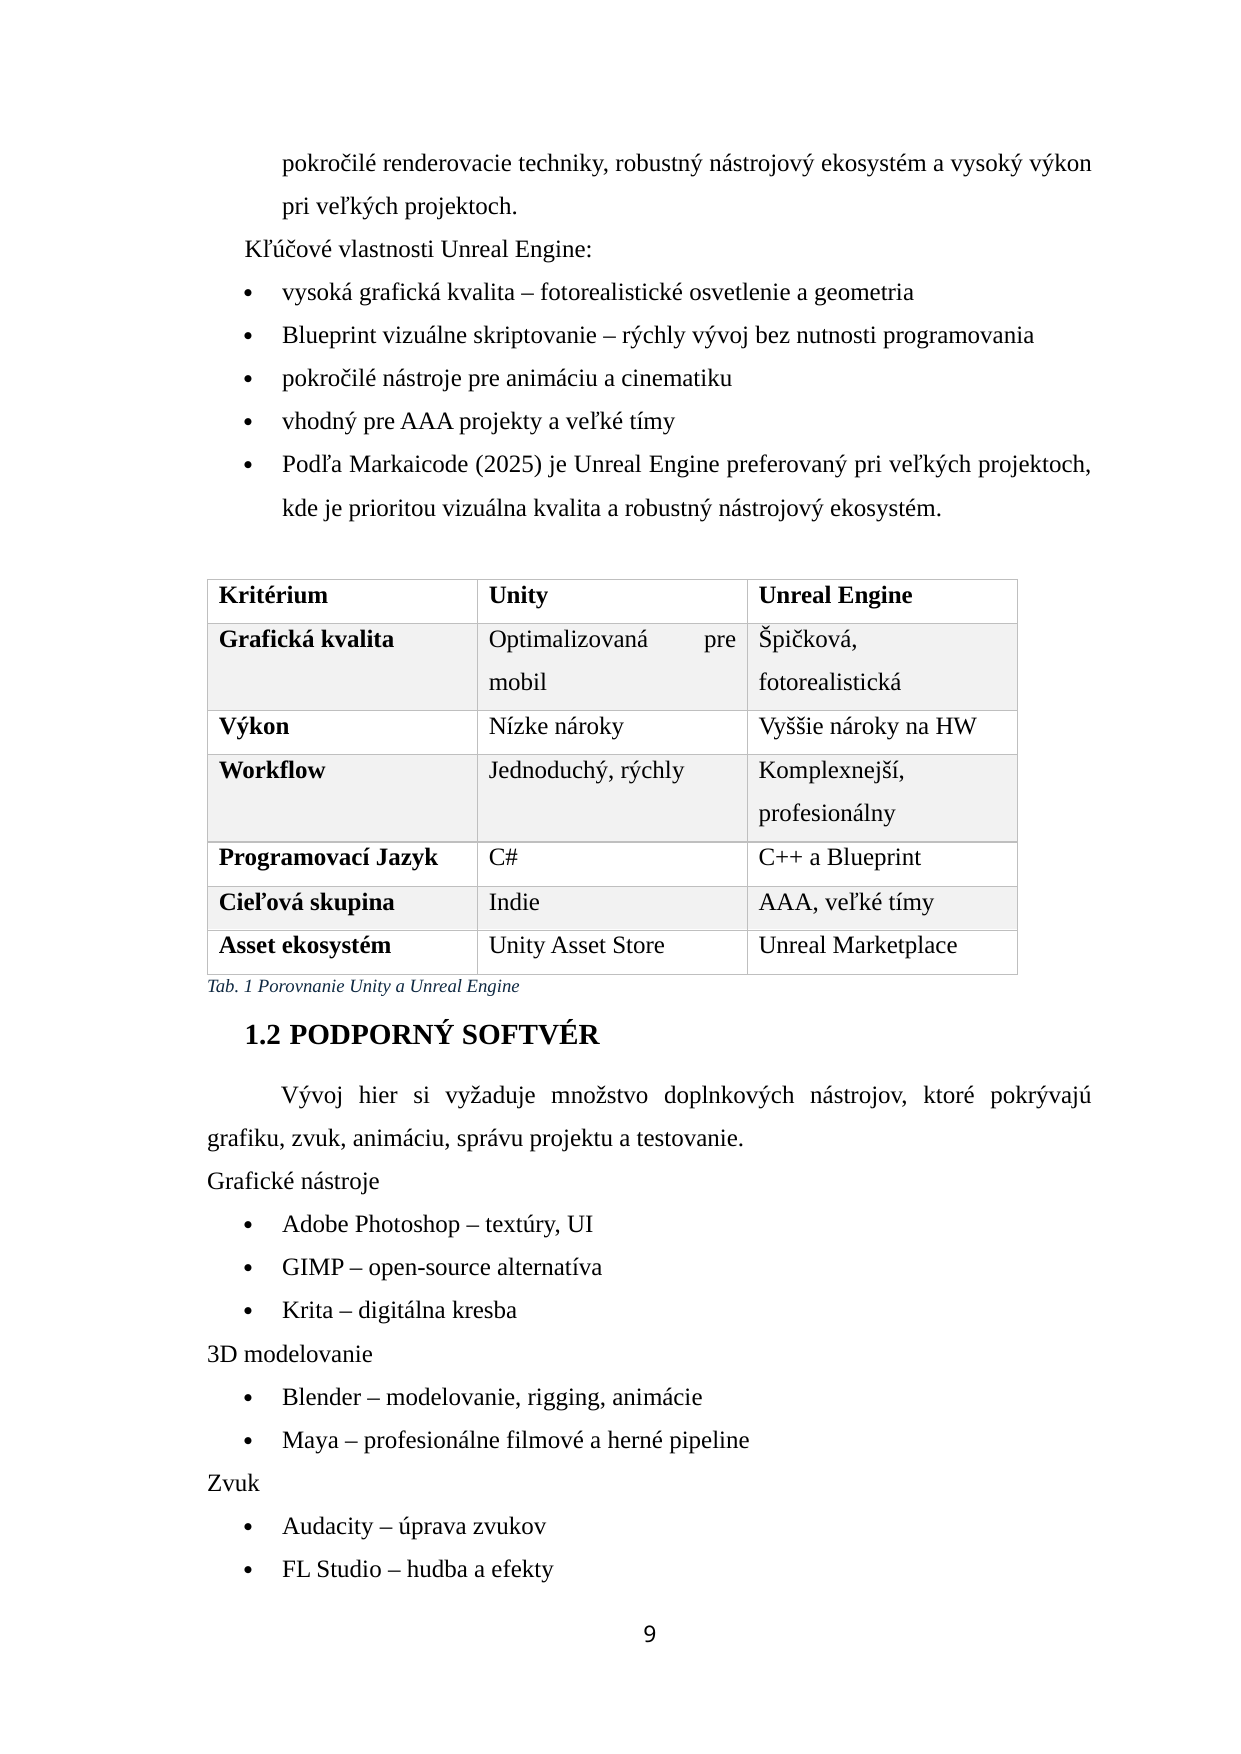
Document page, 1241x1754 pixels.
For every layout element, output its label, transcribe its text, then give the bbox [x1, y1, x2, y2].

table_cell Optimalizovaná pre mobil [478, 624, 747, 710]
text Zvuk [207, 1468, 1092, 1497]
list Blueprint vizuálne skriptovanie – rýchly vývoj bez nutnosti programovania [244, 320, 1092, 349]
list GIMP – open‑source alternatíva [244, 1252, 1092, 1281]
text Tab. 1 Porovnanie Unity a Unreal Engine [207, 975, 1092, 996]
table_cell Nízke nároky [478, 711, 747, 754]
table_cell Unity Asset Store [478, 931, 747, 974]
table_cell Programovací Jazyk [208, 843, 477, 886]
table_header Unreal Engine [748, 580, 1017, 623]
list Adobe Photoshop – textúry, UI [244, 1209, 1092, 1238]
table_cell Unreal Marketplace [748, 931, 1017, 974]
text Kľúčové vlastnosti Unreal Engine: [244, 234, 1092, 263]
table_cell Workflow [208, 755, 477, 841]
list vysoká grafická kvalita – fotorealistické osvetlenie a geometria [244, 277, 1092, 306]
table_cell Jednoduchý, rýchly [478, 755, 747, 841]
table_header Kritérium [208, 580, 477, 623]
table_cell Grafická kvalita [208, 624, 477, 710]
list Audacity – úprava zvukov [244, 1511, 1092, 1540]
text 3D modelovanie [207, 1339, 1092, 1367]
table_cell Špičková, fotorealistická [748, 624, 1017, 710]
text Grafické nástroje [207, 1166, 1092, 1195]
subtitle Podporný softvér [244, 1017, 1092, 1051]
table_cell Cieľová skupina [208, 887, 477, 929]
table_cell Indie [478, 887, 747, 929]
table_cell Výkon [208, 711, 477, 754]
list Blender – modelovanie, rigging, animácie [244, 1382, 1092, 1411]
list Krita – digitálna kresba [244, 1296, 1092, 1324]
table_cell C# [478, 843, 747, 886]
list pokročilé renderovacie techniky, robustný nástrojový ekosystém a vysoký výkon pri veľkých projektoch. [244, 148, 1092, 219]
table_cell Komplexnejší, profesionálny [748, 755, 1017, 841]
table_cell Asset ekosystém [208, 931, 477, 974]
table_cell C++ a Blueprint [748, 843, 1017, 886]
table_cell Vyššie nároky na HW [748, 711, 1017, 754]
list Maya – profesionálne filmové a herné pipeline [244, 1425, 1092, 1454]
text Vývoj hier si vyžaduje množstvo doplnkových nástrojov, ktoré pokrývajú grafiku, zvuk, animáciu, správu projektu a testovanie. [207, 1080, 1092, 1152]
list Podľa Markaicode (2025) je Unreal Engine preferovaný pri veľkých projektoch, kde je prioritou vizuálna kvalita a robustný nástrojový ekosystém. [244, 449, 1092, 521]
list pokročilé nástroje pre animáciu a cinematiku [244, 363, 1092, 392]
table_header Unity [478, 580, 747, 623]
list vhodný pre AAA projekty a veľké tímy [244, 406, 1092, 435]
table_cell AAA, veľké tímy [748, 887, 1017, 929]
list FL Studio – hudba a efekty [244, 1554, 1092, 1583]
